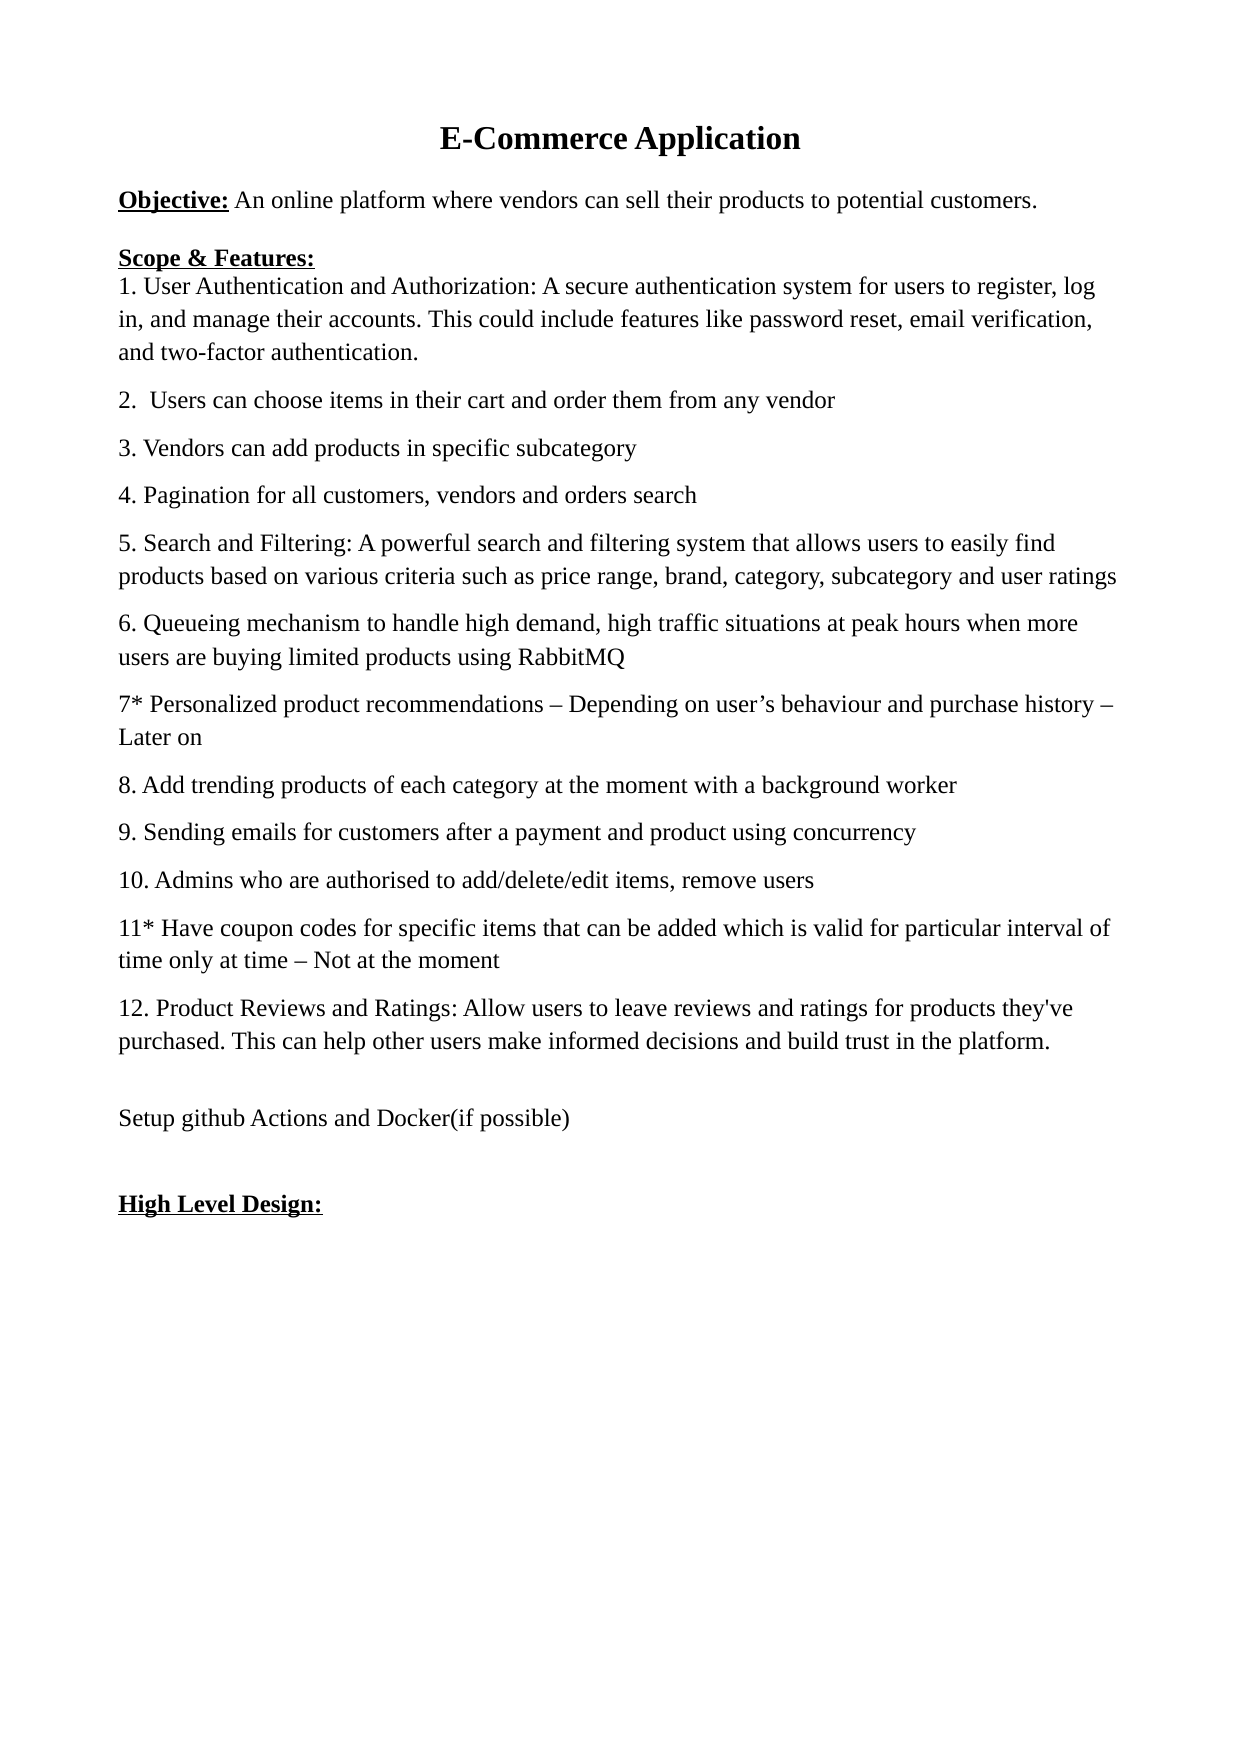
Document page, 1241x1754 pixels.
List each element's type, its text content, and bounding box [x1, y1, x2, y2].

text Scope & Features: [118, 243, 1122, 271]
text 6. Queueing mechanism to handle high demand, high traffic situations at peak hours when more users are buying limited products using RabbitMQ [118, 608, 1122, 670]
text 2. Users can choose items in their cart and order them from any vendor [118, 385, 1122, 414]
text 9. Sending emails for customers after a payment and product using concurrency [118, 817, 1122, 846]
text Setup github Actions and Docker(if possible) [118, 1103, 1122, 1131]
text E-Commerce Application [118, 118, 1122, 156]
text 8. Add trending products of each category at the moment with a background worker [118, 770, 1122, 798]
text 7* Personalized product recommendations – Depending on user’s behaviour and purchase history – Later on [118, 689, 1122, 751]
text 1. User Authentication and Authorization: A secure authentication system for users to register, log in, and manage their accounts. This could include features like password reset, email verification, and two-factor authentication. [118, 271, 1122, 366]
text 4. Pagination for all customers, vendors and orders search [118, 480, 1122, 509]
text High Level Design: [118, 1189, 1122, 1218]
text Objective: An online platform where vendors can sell their products to potential customers. [118, 185, 1122, 214]
text 10. Admins who are authorised to add/delete/edit items, remove users [118, 865, 1122, 894]
text 3. Vendors can add products in specific subcategory [118, 433, 1122, 461]
text 12. Product Reviews and Ratings: Allow users to leave reviews and ratings for products they've purchased. This can help other users make informed decisions and build trust in the platform. [118, 993, 1122, 1055]
text 11* Have coupon codes for specific items that can be added which is valid for particular interval of time only at time – Not at the moment [118, 913, 1122, 974]
text 5. Search and Filtering: A powerful search and filtering system that allows users to easily find products based on various criteria such as price range, brand, category, subcategory and user ratings [118, 528, 1122, 590]
